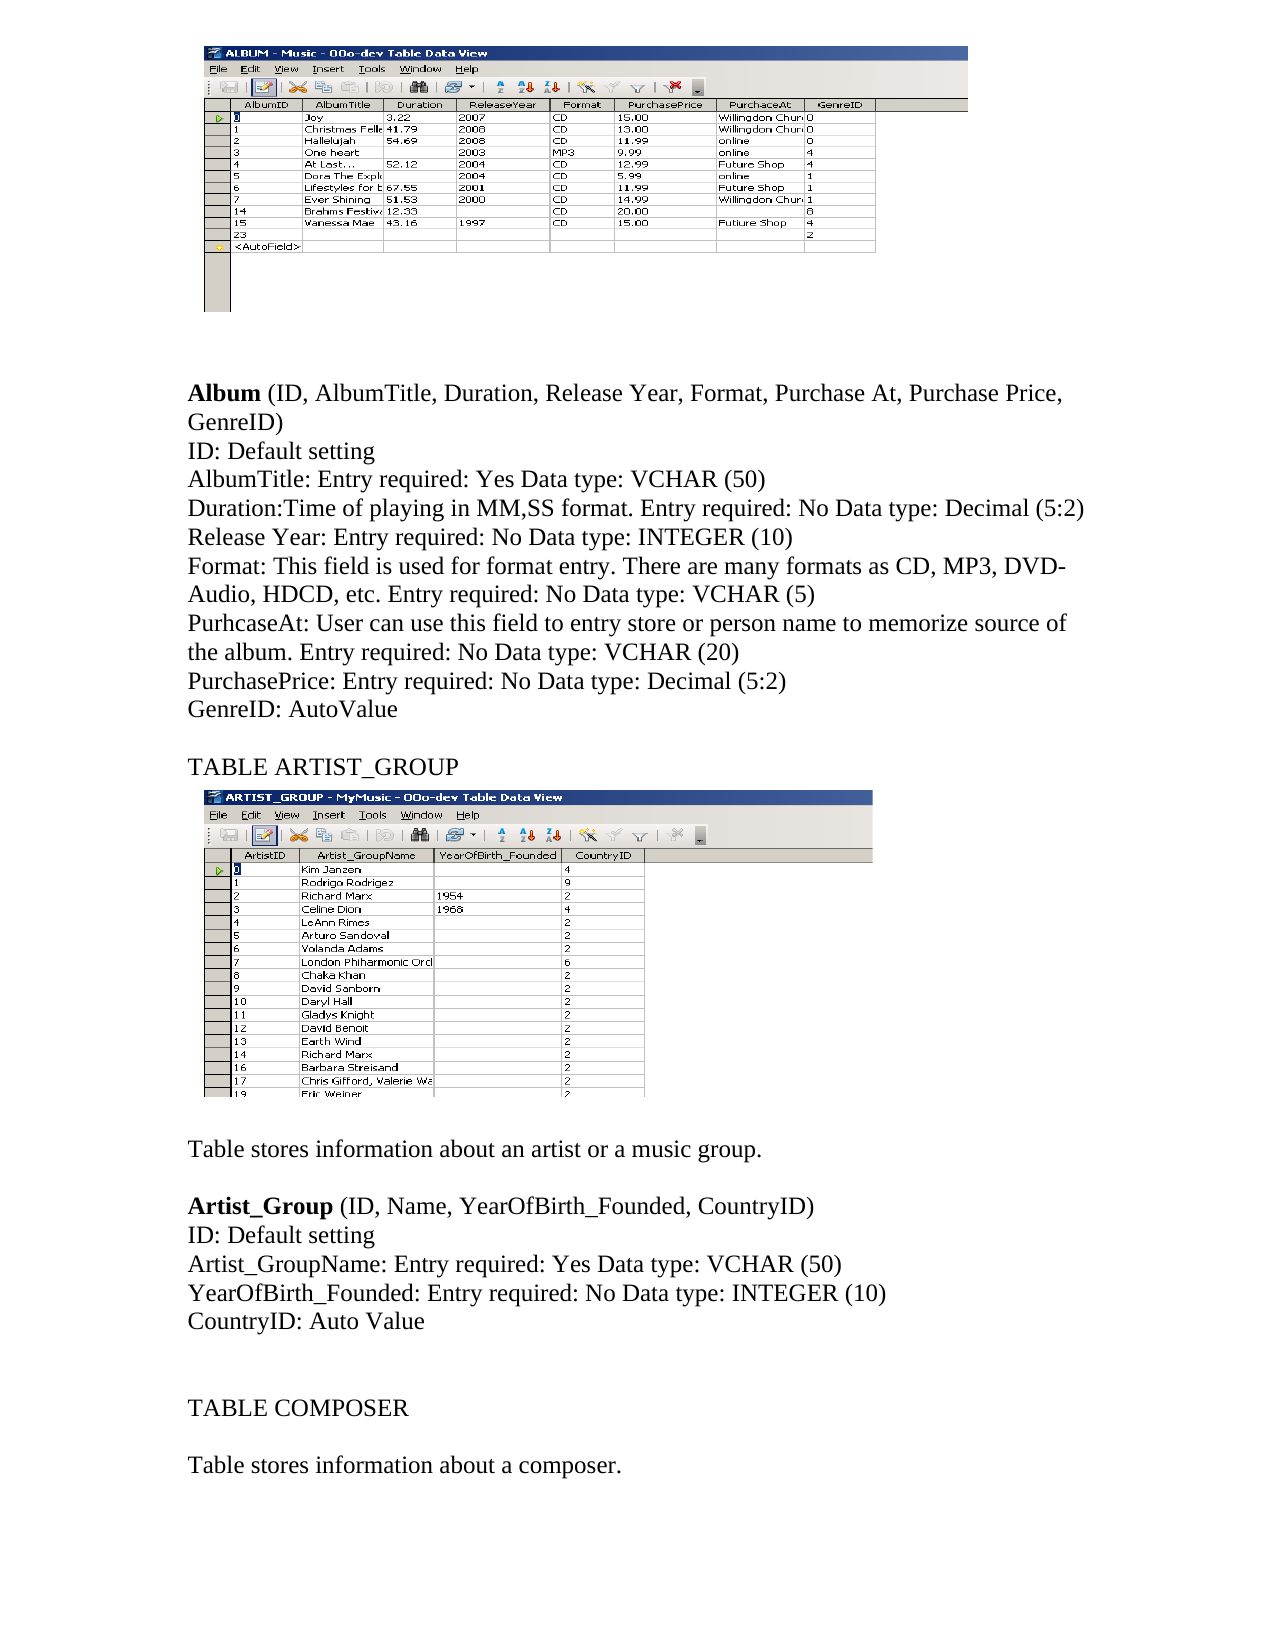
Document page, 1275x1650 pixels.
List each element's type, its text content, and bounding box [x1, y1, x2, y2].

text CountryID: Auto Value [187, 1306, 1087, 1335]
text Table stores information about a composer. [187, 1450, 1087, 1479]
text Format: This field is used for format entry. There are many formats as CD, MP3, DVD-Audio, HDCD, etc. Entry required: No Data type: VCHAR (5) [187, 551, 1087, 608]
text Release Year: Entry required: No Data type: INTEGER (10) [187, 522, 1087, 551]
text Artist_GroupName: Entry required: Yes Data type: VCHAR (50) [187, 1249, 1087, 1278]
text YearOfBirth_Founded: Entry required: No Data type: INTEGER (10) [187, 1278, 1087, 1306]
text ID: Default setting [187, 436, 1087, 464]
text Table stores information about an artist or a music group. [187, 1134, 1087, 1163]
text PurhcaseAt: User can use this field to entry store or person name to memorize source of the album. Entry required: No Data type: VCHAR (20) [187, 608, 1087, 666]
text TABLE COMPOSER [187, 1393, 1087, 1421]
text ID: Default setting [187, 1220, 1087, 1249]
text Album (ID, AlbumTitle, Duration, Release Year, Format, Purchase At, Purchase Price, GenreID) [187, 378, 1087, 436]
text AlbumTitle: Entry required: Yes Data type: VCHAR (50) [187, 464, 1087, 493]
text GenreID: AutoValue [187, 694, 1087, 723]
text PurchasePrice: Entry required: No Data type: Decimal (5:2) [187, 666, 1087, 694]
text Artist_Group (ID, Name, YearOfBirth_Founded, CountryID) [187, 1191, 1087, 1220]
text TABLE ARTIST_GROUP [187, 752, 1087, 781]
text Duration:Time of playing in MM,SS format. Entry required: No Data type: Decimal (5:2) [187, 493, 1087, 522]
